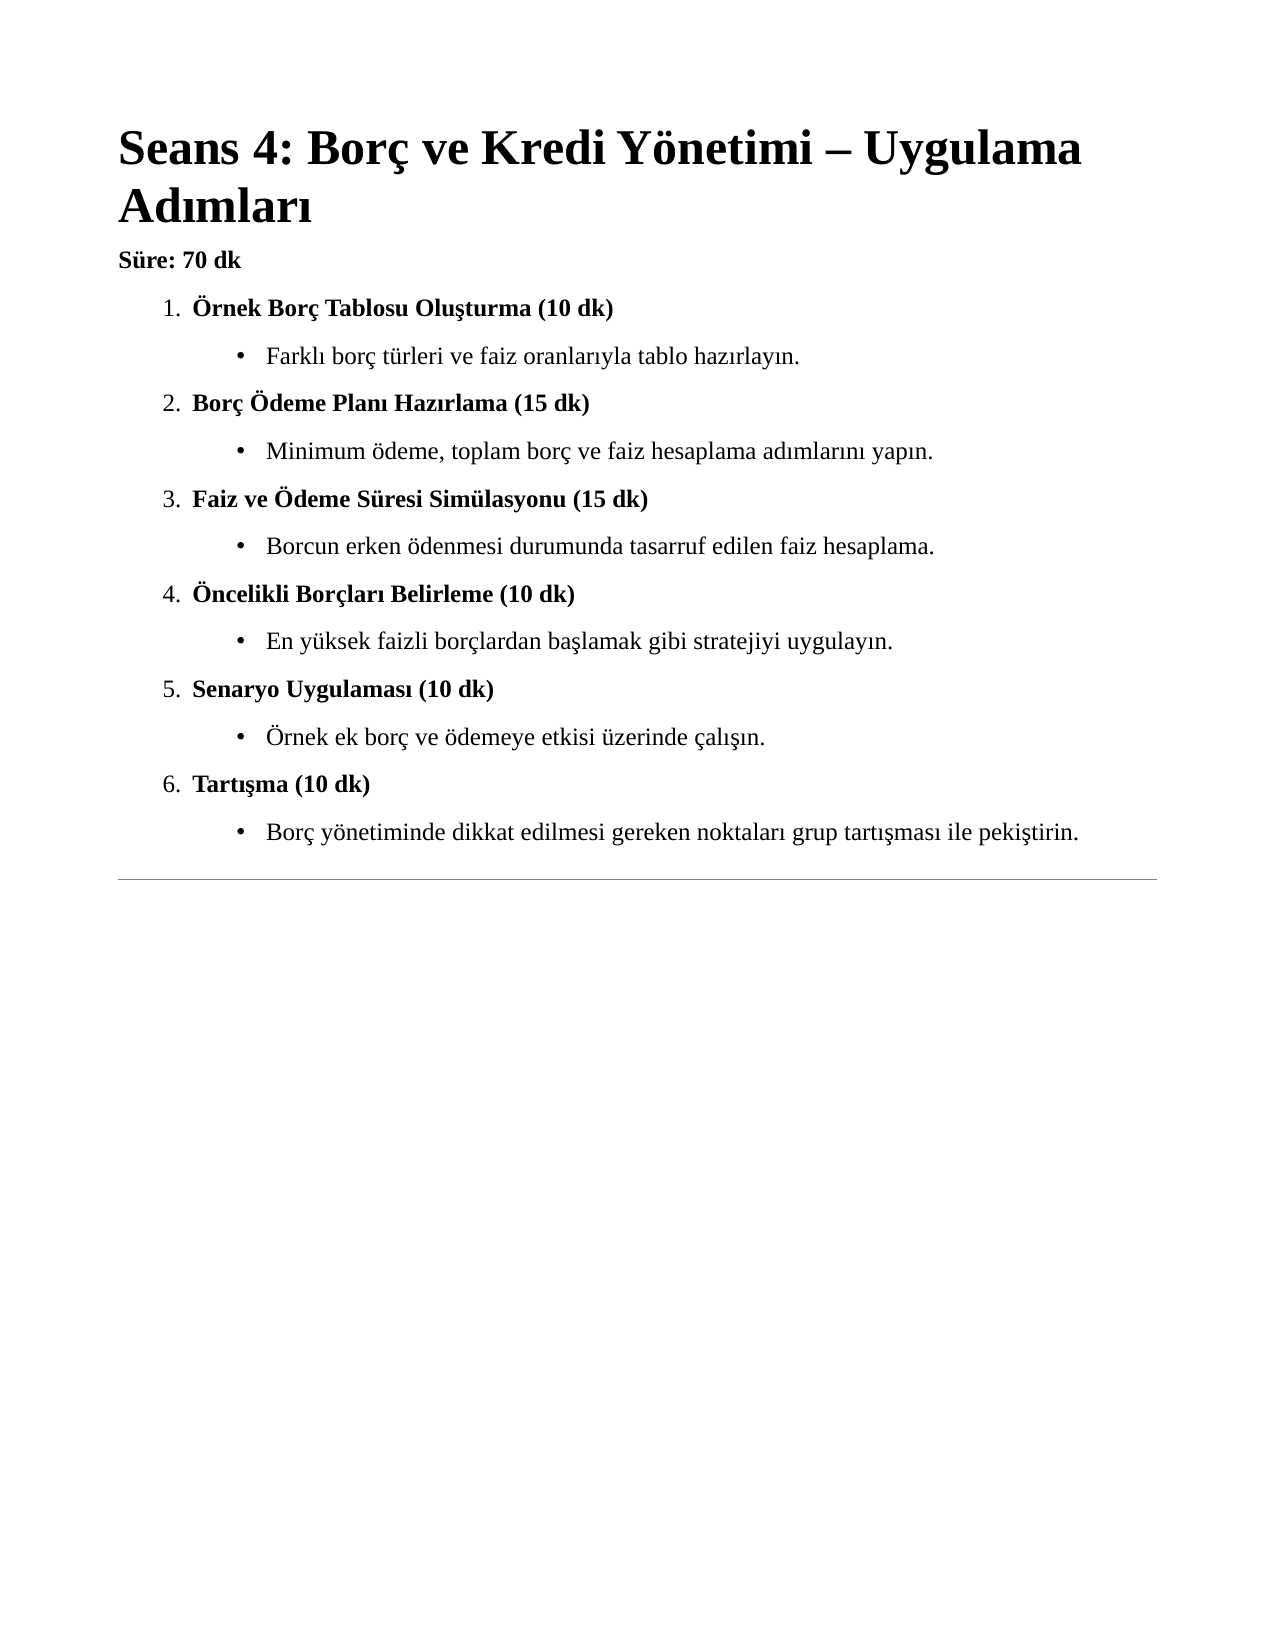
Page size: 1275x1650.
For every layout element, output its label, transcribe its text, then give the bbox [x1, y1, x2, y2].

text Süre: 70 dk [118, 246, 1157, 274]
list Farklı borç türleri ve faiz oranlarıyla tablo hazırlayın. [236, 341, 1157, 369]
list Tartışma (10 dk) [162, 769, 1157, 798]
list Faiz ve Ödeme Süresi Simülasyonu (15 dk) [162, 484, 1157, 512]
list Örnek Borç Tablosu Oluşturma (10 dk) [162, 293, 1157, 322]
list Örnek ek borç ve ödemeye etkisi üzerinde çalışın. [236, 722, 1157, 750]
list Borcun erken ödenmesi durumunda tasarruf edilen faiz hesaplama. [236, 531, 1157, 560]
list Senaryo Uygulaması (10 dk) [162, 674, 1157, 703]
subtitle Seans 4: Borç ve Kredi Yönetimi – Uygulama Adımları [118, 118, 1157, 233]
list Minimum ödeme, toplam borç ve faiz hesaplama adımlarını yapın. [236, 436, 1157, 465]
list Borç Ödeme Planı Hazırlama (15 dk) [162, 388, 1157, 417]
list Öncelikli Borçları Belirleme (10 dk) [162, 579, 1157, 608]
list En yüksek faizli borçlardan başlamak gibi stratejiyi uygulayın. [236, 626, 1157, 655]
list Borç yönetiminde dikkat edilmesi gereken noktaları grup tartışması ile pekiştirin. [236, 817, 1157, 846]
